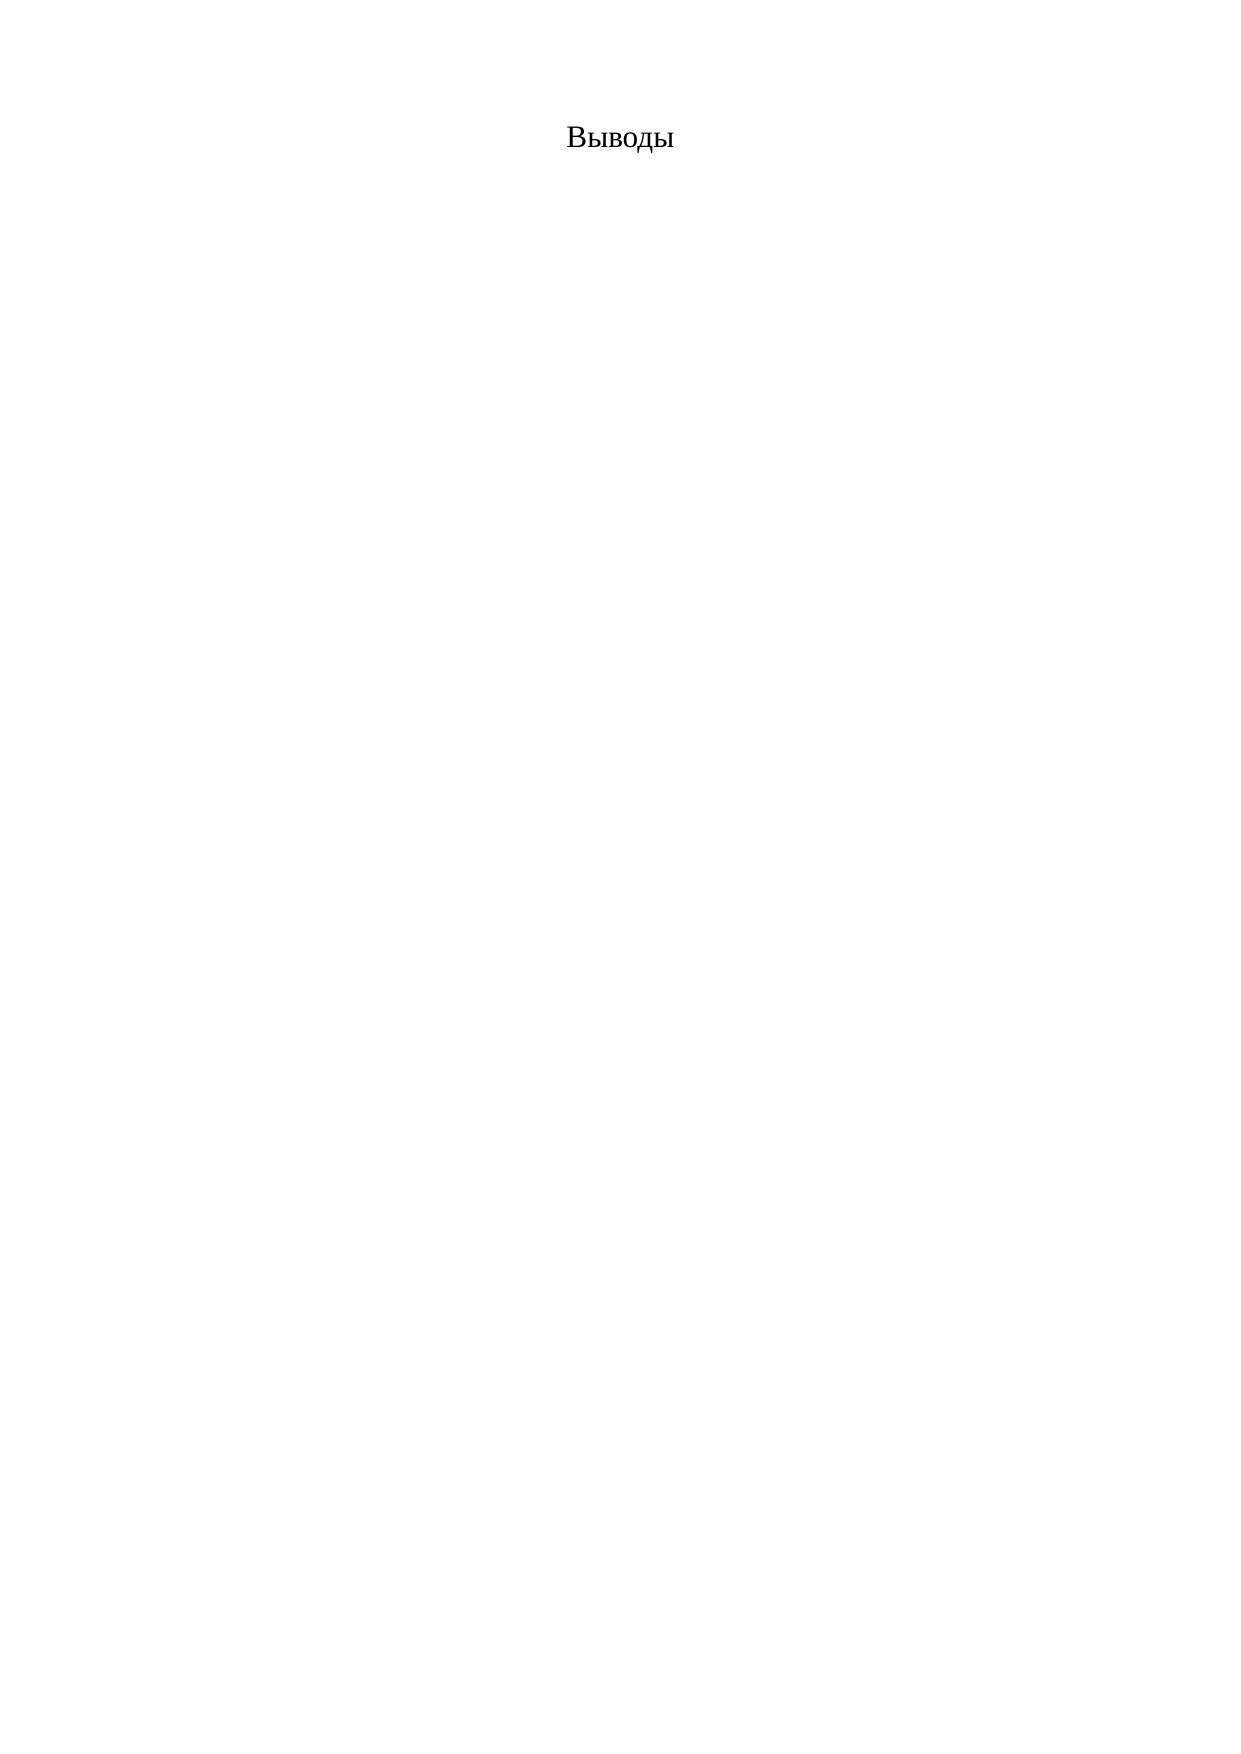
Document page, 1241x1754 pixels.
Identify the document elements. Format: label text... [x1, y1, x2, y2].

text Выводы [118, 118, 1122, 154]
